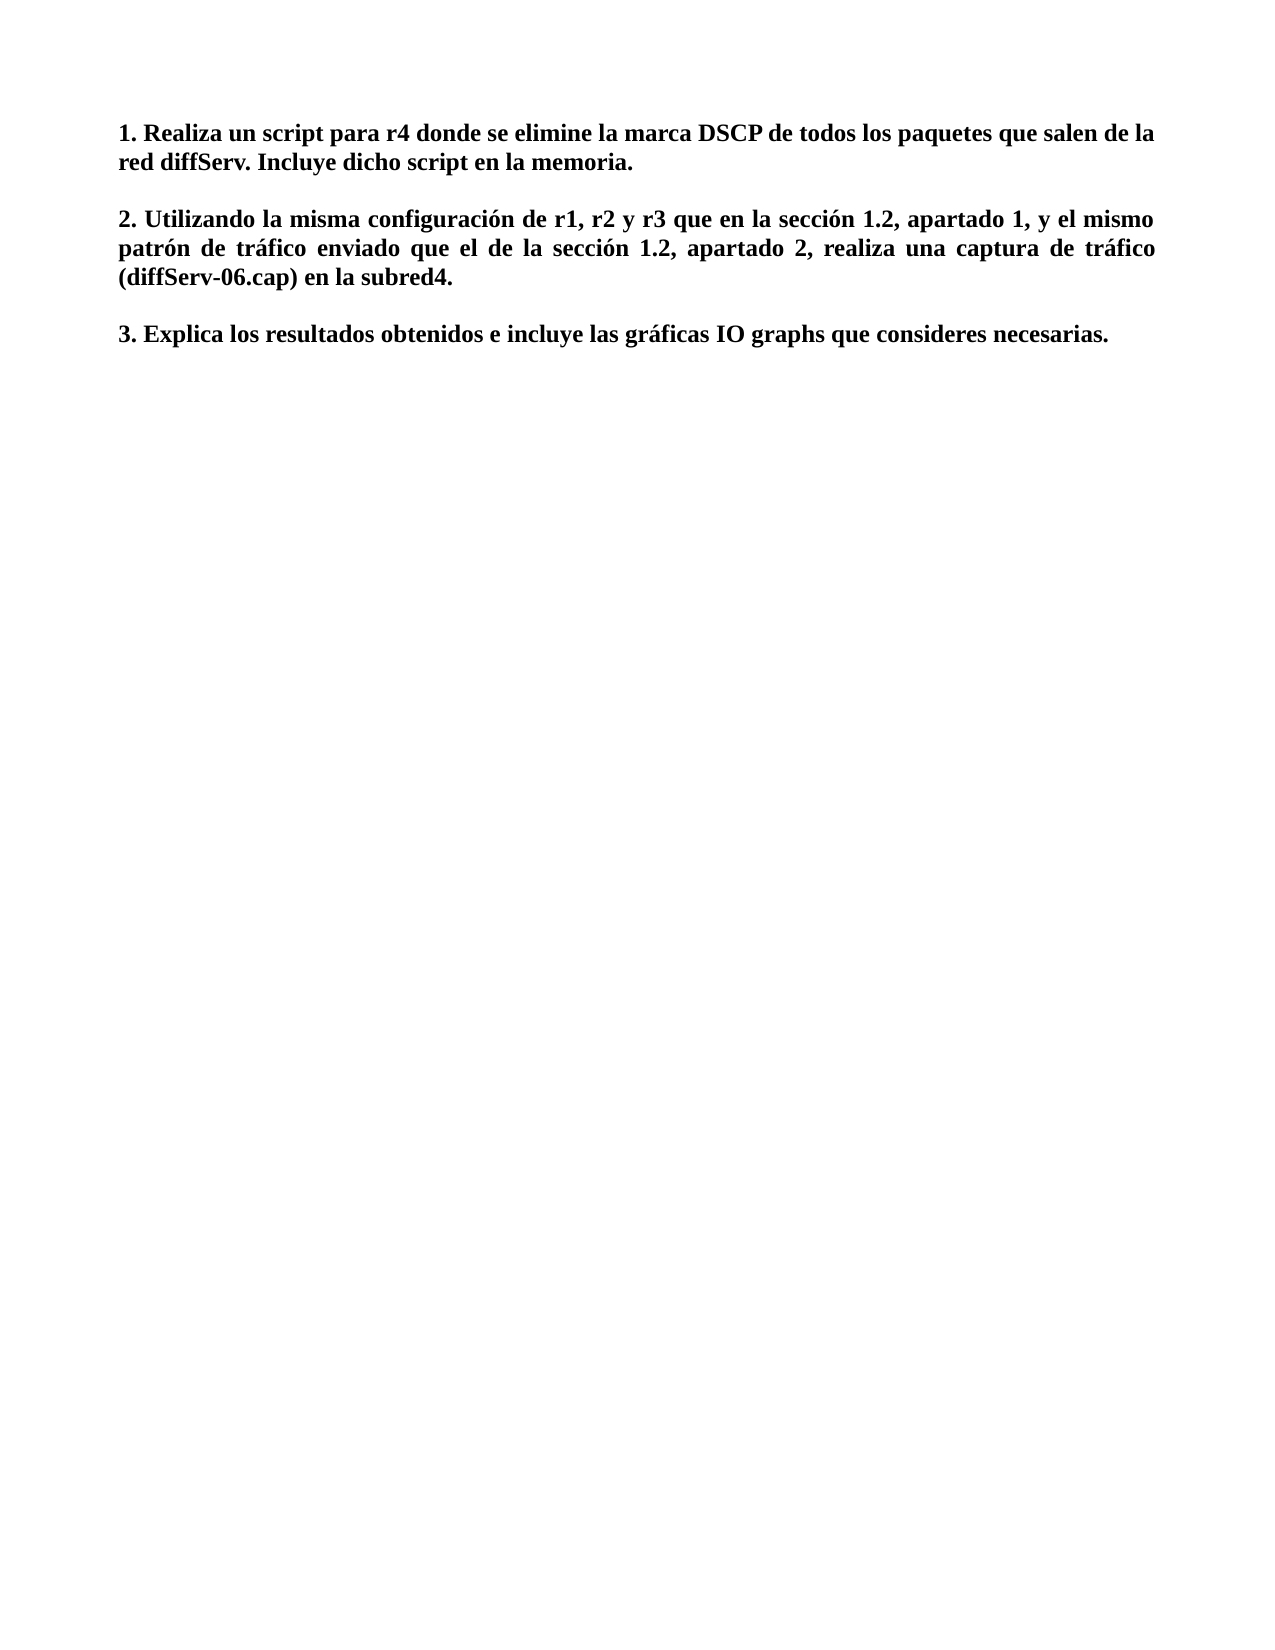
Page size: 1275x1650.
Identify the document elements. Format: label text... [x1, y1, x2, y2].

text 1. Realiza un script para r4 donde se elimine la marca DSCP de todos los paquetes que salen de la red diffServ. Incluye dicho script en la memoria. [118, 118, 1157, 176]
text 2. Utilizando la misma configuración de r1, r2 y r3 que en la sección 1.2, apartado 1, y el mismo patrón de tráfico enviado que el de la sección 1.2, apartado 2, realiza una captura de tráfico (diffServ-06.cap) en la subred4. [118, 204, 1157, 291]
text 3. Explica los resultados obtenidos e incluye las gráficas IO graphs que consideres necesarias. [118, 319, 1157, 348]
